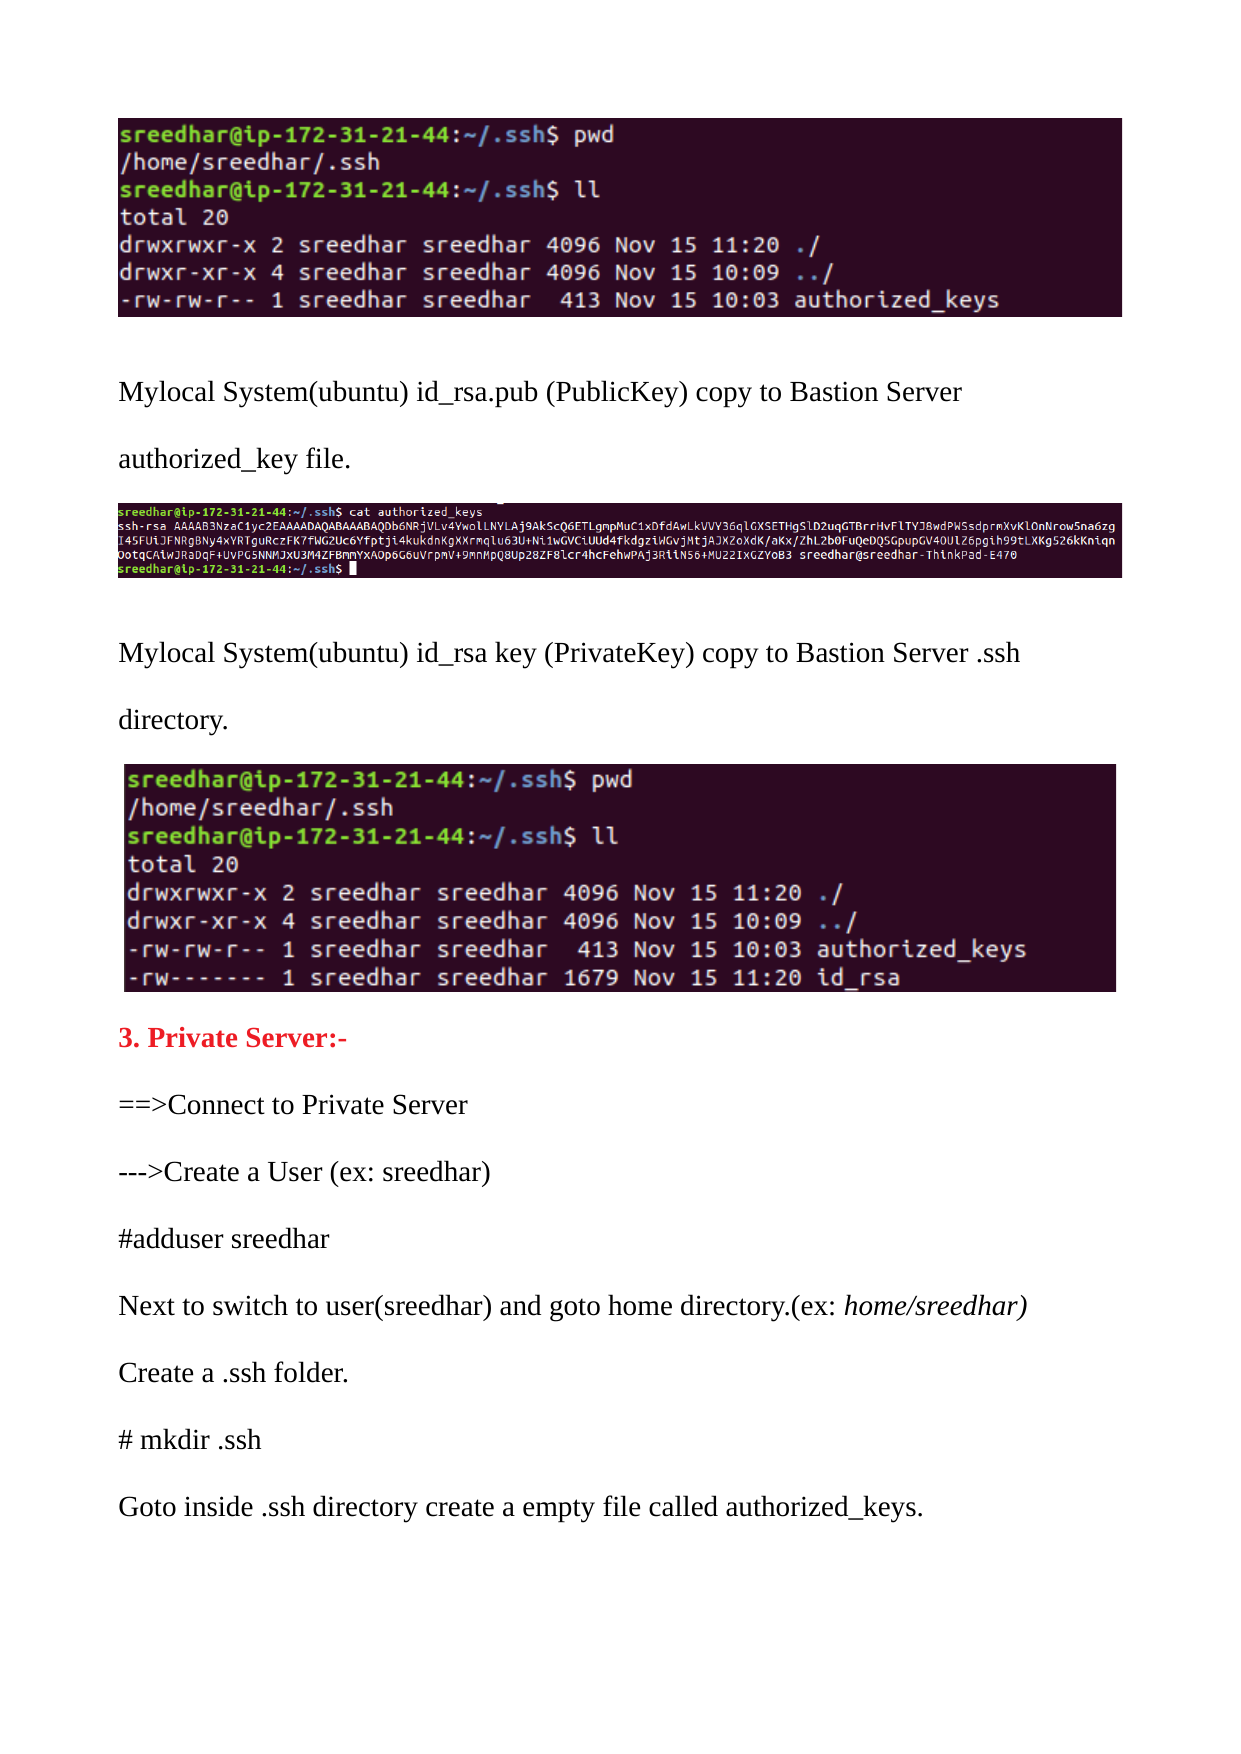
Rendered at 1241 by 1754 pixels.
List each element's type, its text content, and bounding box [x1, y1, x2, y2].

text 3. Private Server:- [118, 1020, 1122, 1053]
picture [118, 118, 1123, 317]
text Mylocal System(ubuntu) id_rsa.pub (PublicKey) copy to Bastion Server [118, 374, 1122, 408]
text authorized_key file. [118, 441, 1122, 475]
picture [118, 503, 1123, 578]
text --->Create a User (ex: sreedhar) [118, 1154, 1122, 1188]
text directory. [118, 702, 1122, 736]
text # mkdir .ssh [118, 1422, 1122, 1456]
text #adduser sreedhar [118, 1221, 1122, 1255]
text Goto inside .ssh directory create a empty file called authorized_keys. [118, 1489, 1122, 1523]
text Mylocal System(ubuntu) id_rsa key (PrivateKey) copy to Bastion Server .ssh [118, 635, 1122, 669]
picture [124, 764, 1117, 992]
text ==>Connect to Private Server [118, 1087, 1122, 1121]
text Create a .ssh folder. [118, 1355, 1122, 1389]
text Next to switch to user(sreedhar) and goto home directory.(ex: home/sreedhar) [118, 1288, 1122, 1322]
